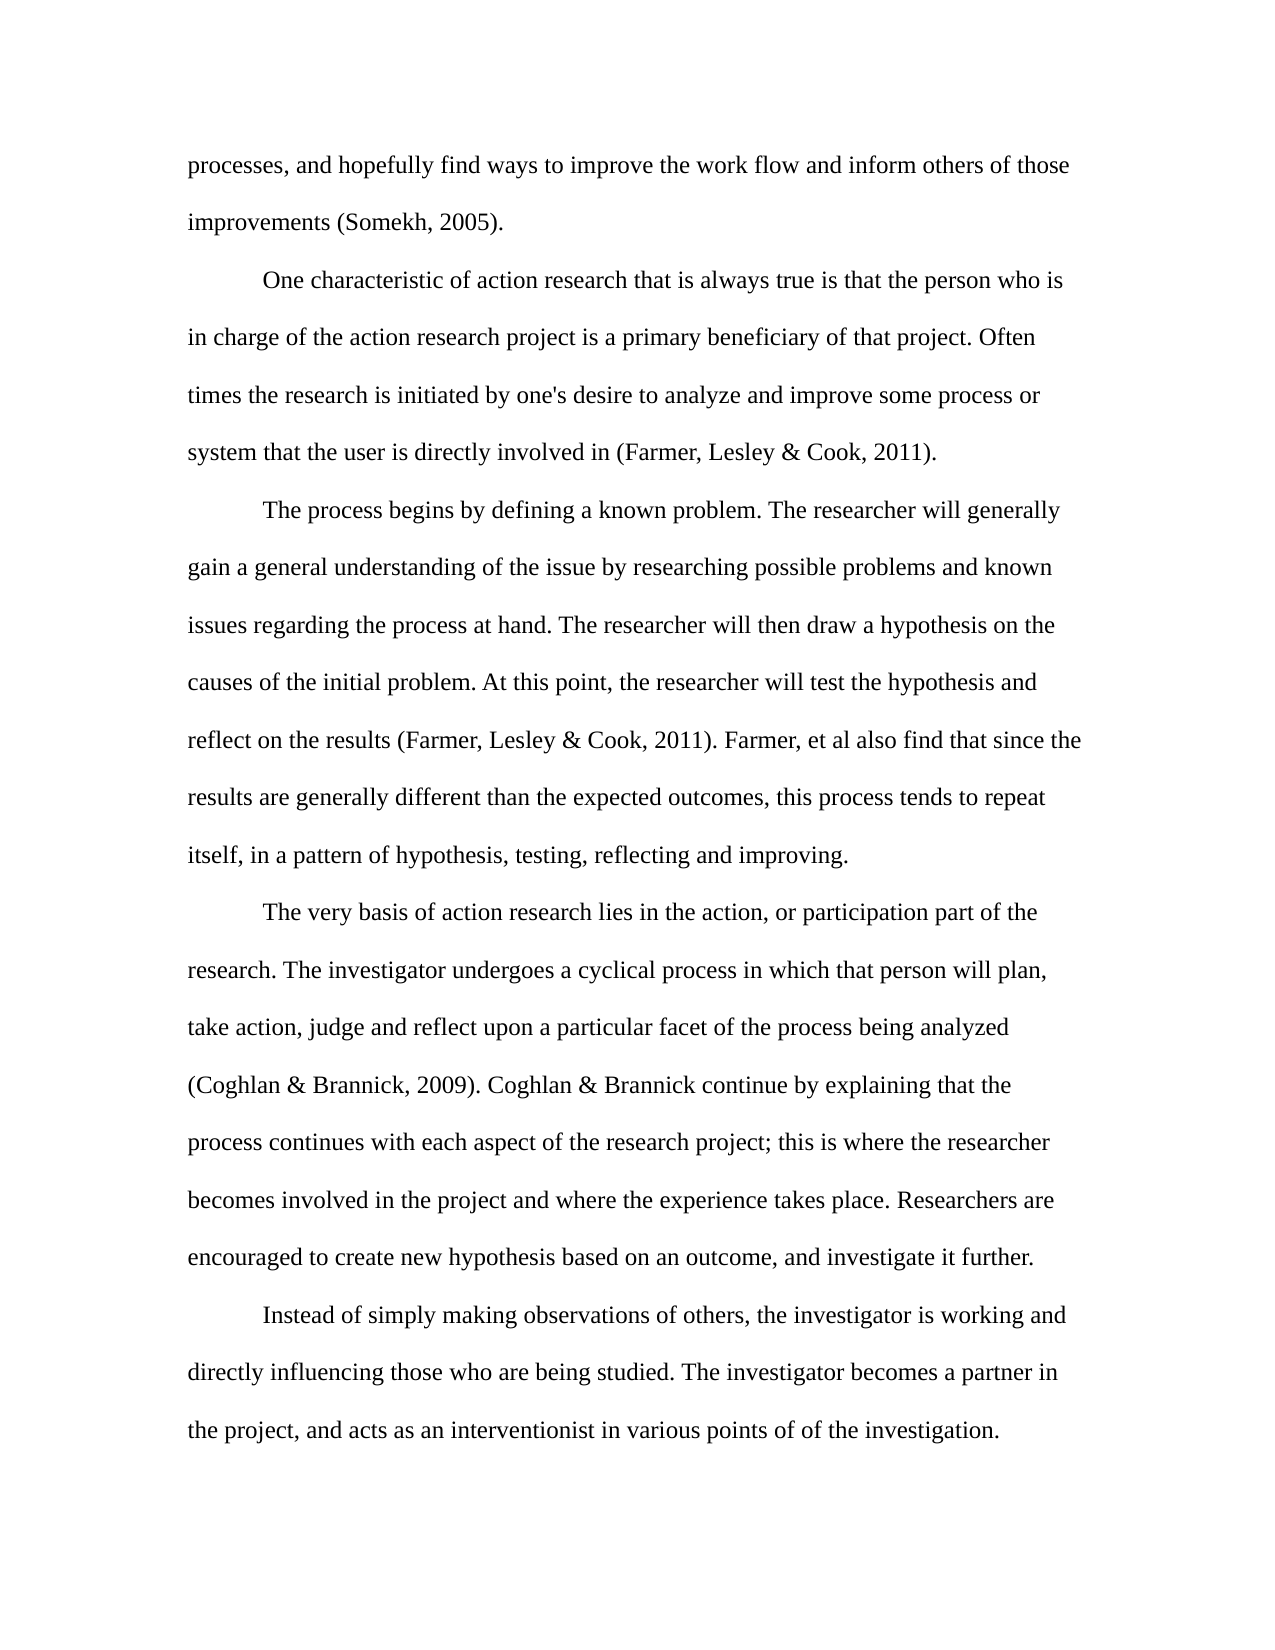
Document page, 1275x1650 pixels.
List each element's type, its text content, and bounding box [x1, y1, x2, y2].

text One characteristic of action research that is always true is that the person who is in charge of the action research project is a primary beneficiary of that project. Often times the research is initiated by one's desire to analyze and improve some process or system that the user is directly involved in (Farmer, Lesley & Cook, 2011). [187, 265, 1087, 466]
text Instead of simply making observations of others, the investigator is working and directly influencing those who are being studied. The investigator becomes a partner in the project, and acts as an interventionist in various points of of the investigation. [187, 1300, 1087, 1444]
text The process begins by defining a known problem. The researcher will generally gain a general understanding of the issue by researching possible problems and known issues regarding the process at hand. The researcher will then draw a hypothesis on the causes of the initial problem. At this point, the researcher will test the hypothesis and reflect on the results (Farmer, Lesley & Cook, 2011). Farmer, et al also find that since the results are generally different than the expected outcomes, this process tends to repeat itself, in a pattern of hypothesis, testing, reflecting and improving. [187, 495, 1087, 869]
text The very basis of action research lies in the action, or participation part of the research. The investigator undergoes a cyclical process in which that person will plan, take action, judge and reflect upon a particular facet of the process being analyzed (Coghlan & Brannick, 2009). Coghlan & Brannick continue by explaining that the process continues with each aspect of the research project; this is where the researcher becomes involved in the project and where the experience takes place. Researchers are encouraged to create new hypothesis based on an outcome, and investigate it further. [187, 897, 1087, 1271]
text processes, and hopefully find ways to improve the work flow and inform others of those improvements (Somekh, 2005). [187, 150, 1087, 236]
